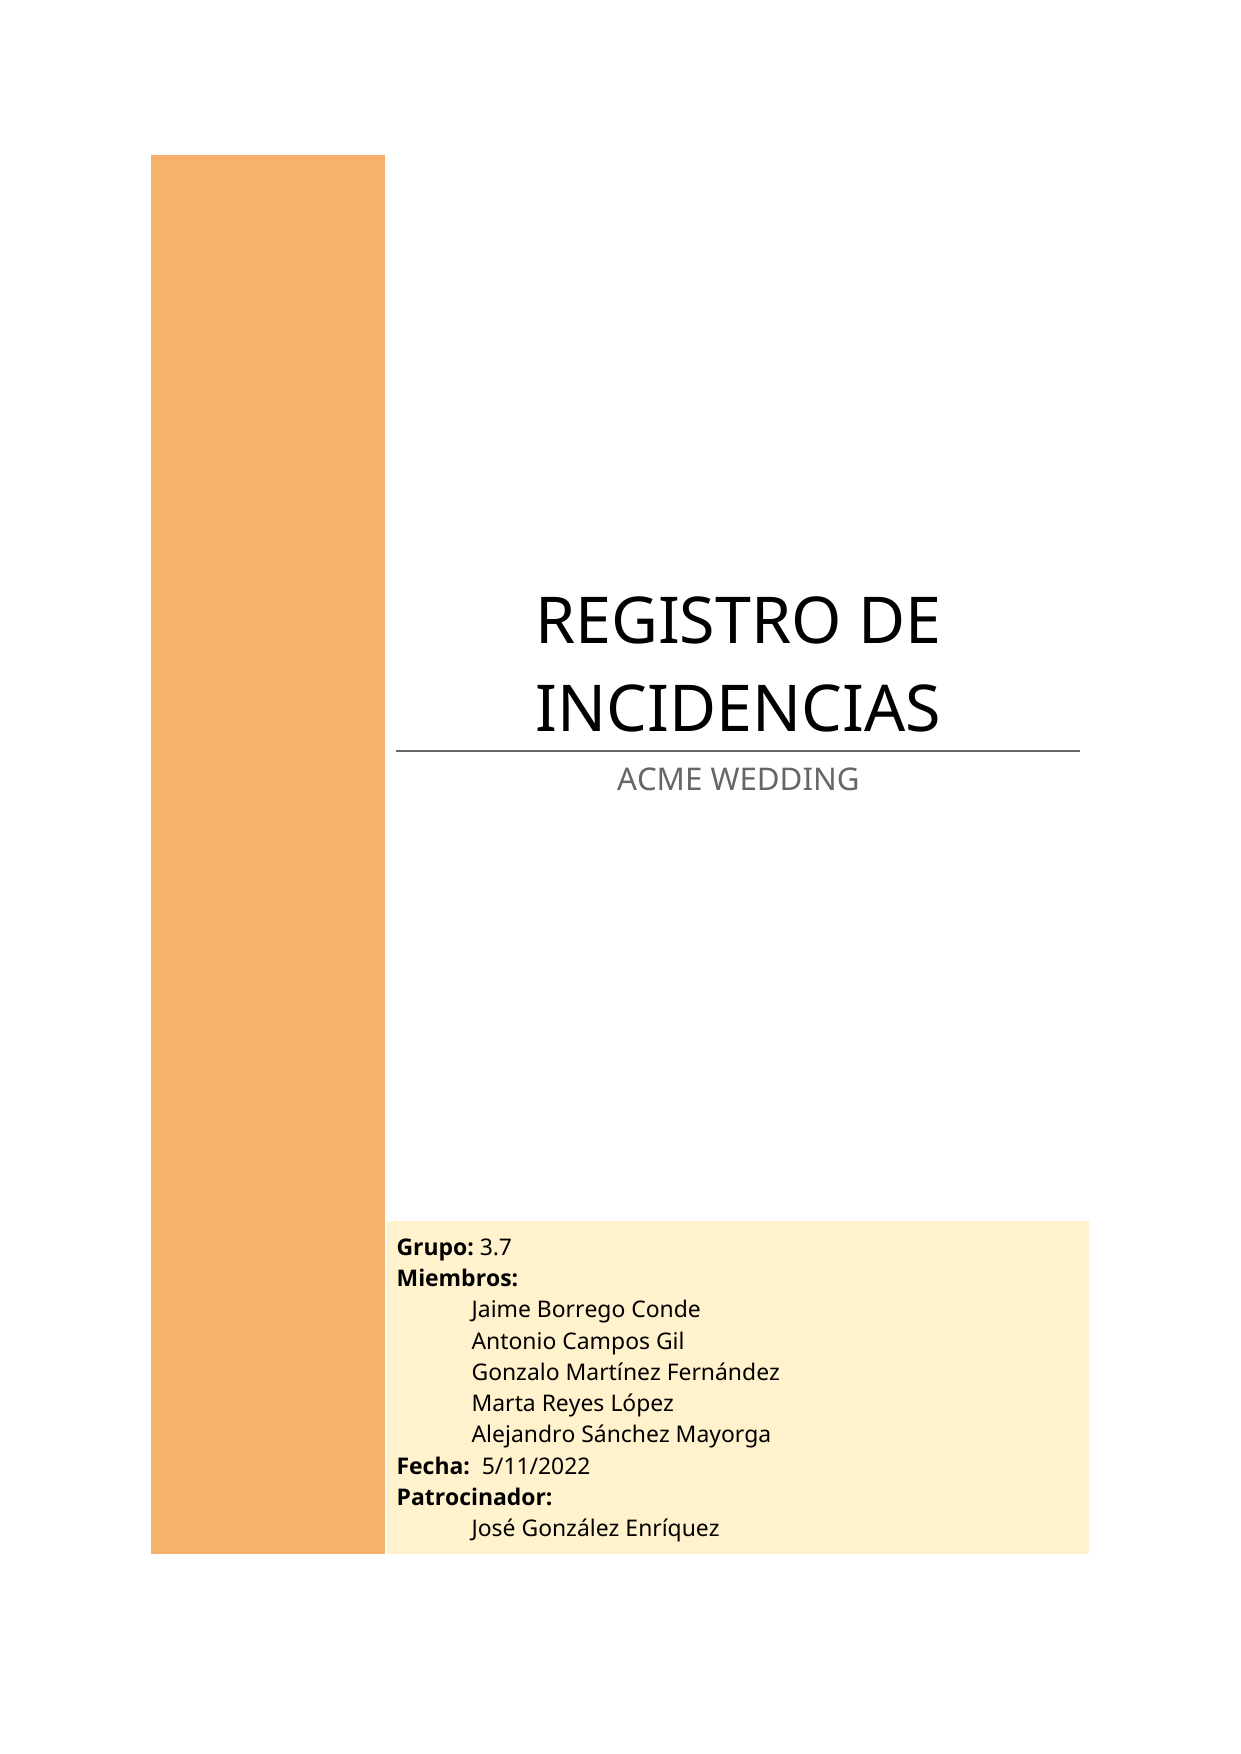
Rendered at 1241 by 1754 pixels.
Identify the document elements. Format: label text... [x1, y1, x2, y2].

table_cell Grupo: 3.7 Miembros: Jaime Borrego Conde Antonio Campos Gil Gonzalo Martínez Fernández Marta Reyes López Alejandro Sánchez Mayorga Fecha: 5/11/2022 Patrocinador: José González Enríquez [387, 1221, 1089, 1554]
table_header [151, 155, 385, 1554]
table_header REGISTRO DE INCIDENCIAS ACME WEDDING [387, 155, 1089, 1218]
